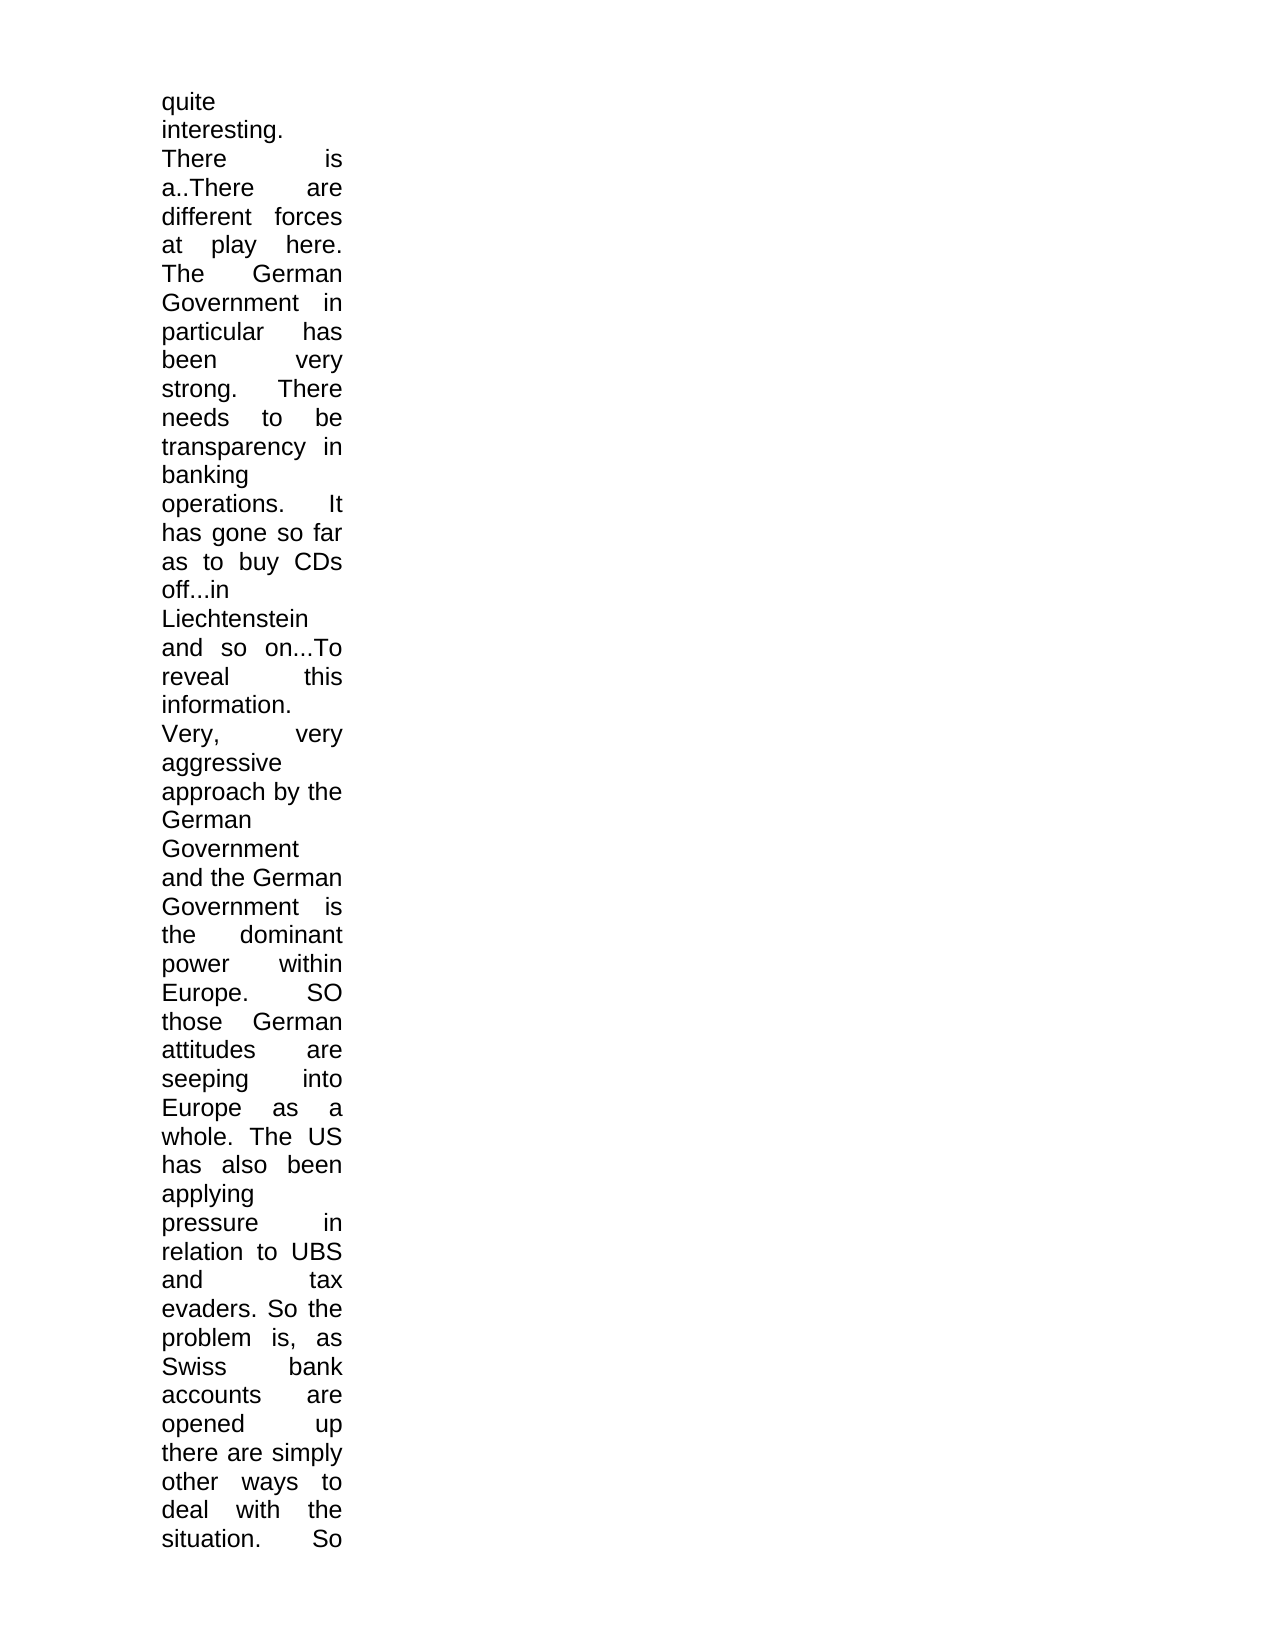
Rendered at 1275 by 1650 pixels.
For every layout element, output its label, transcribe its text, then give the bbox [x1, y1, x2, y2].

table_cell quite interesting. There is a..There are different forces at play here. The German Government in particular has been very strong. There needs to be transparency in banking operations. It has gone so far as to buy CDs off...in Liechtenstein and so on...To reveal this information. Very, very aggressive approach by the German Government and the German Government is the dominant power within Europe. SO those German attitudes are seeping into Europe as a whole. The US has also been applying pressure in relation to UBS and tax evaders. So the problem is, as Swiss bank accounts are opened up there are simply other ways to deal with the situation. So [156, 81, 348, 1558]
table_header [150, 75, 1125, 1564]
